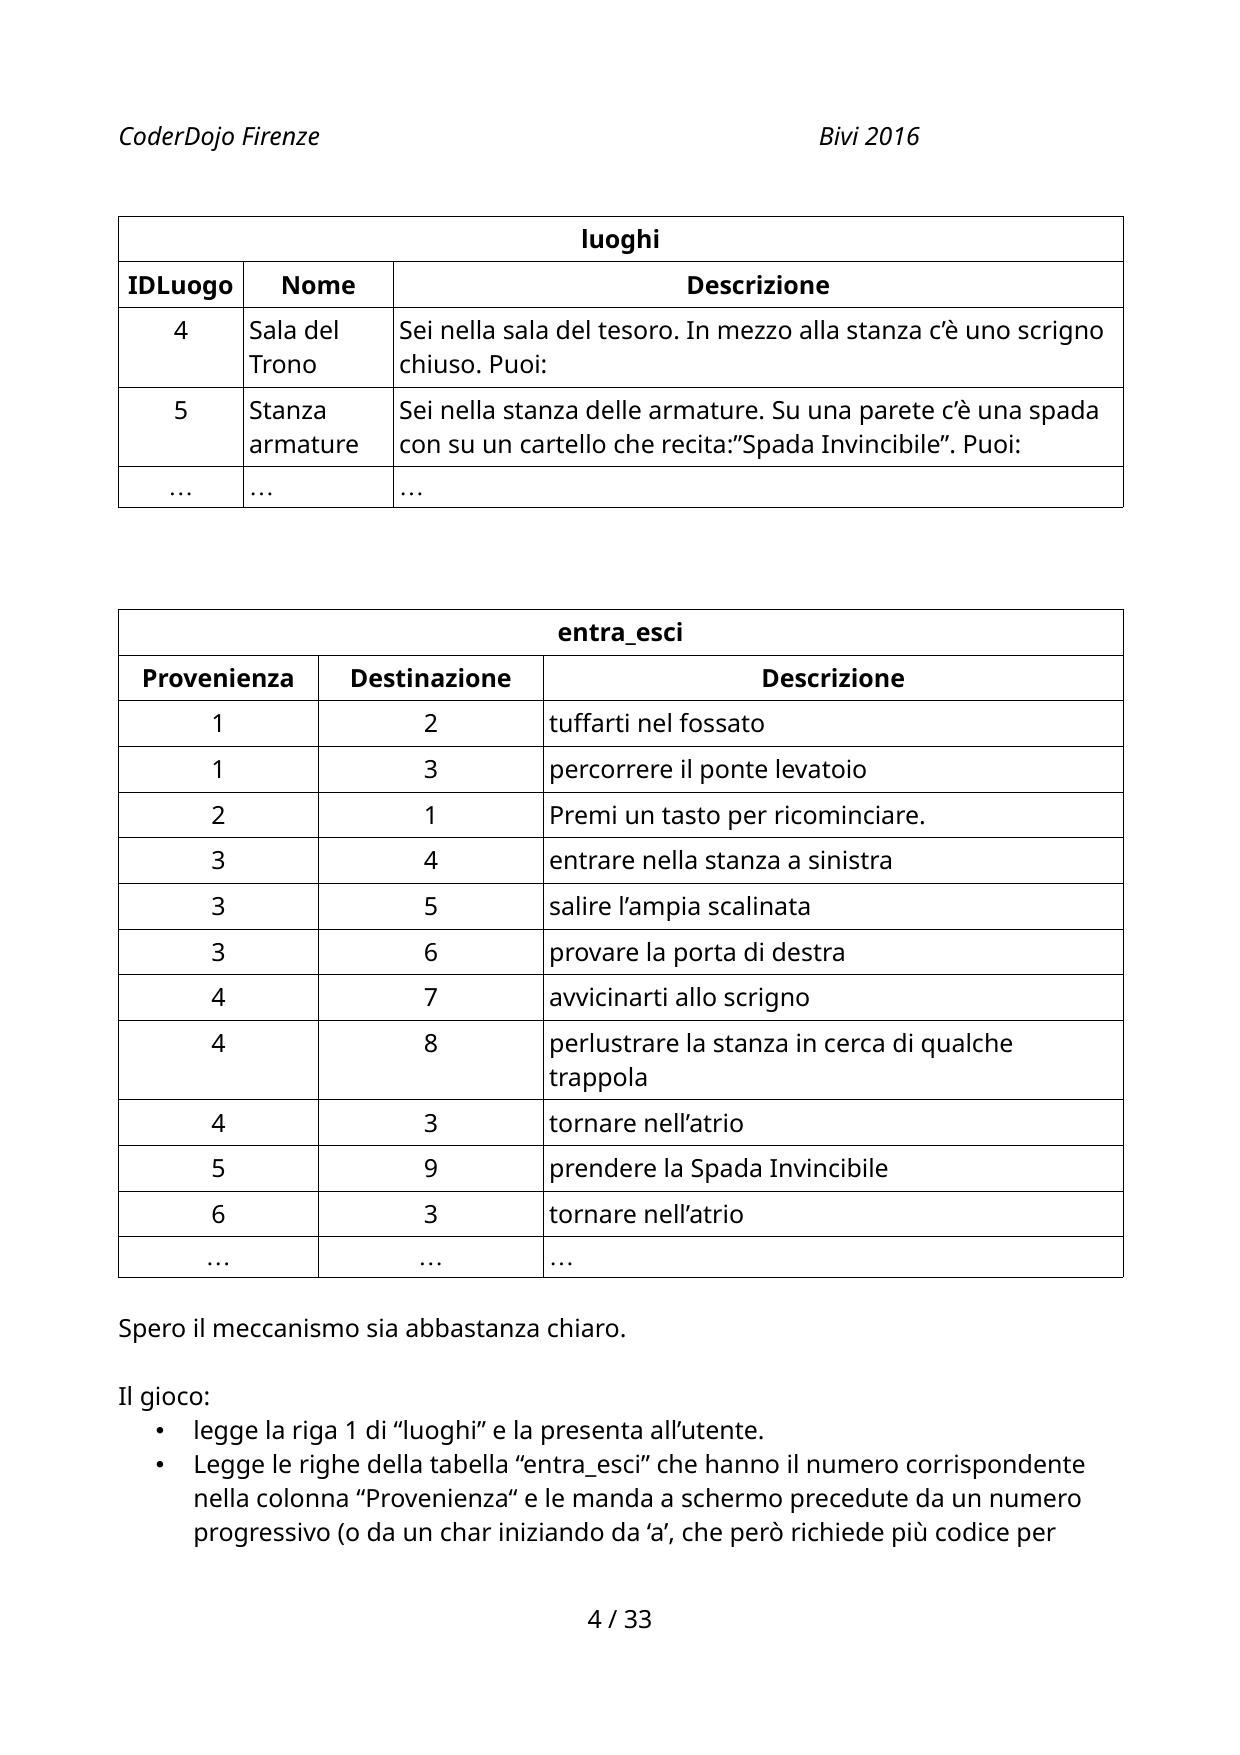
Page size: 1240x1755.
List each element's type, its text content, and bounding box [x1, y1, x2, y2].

table_cell 3 [119, 884, 318, 928]
table_cell perlustrare la stanza in cerca di qualche trappola [544, 1021, 1123, 1099]
table_cell 3 [319, 1100, 543, 1145]
table_header entra_esci [119, 610, 1123, 655]
table_cell Sala del Trono [244, 308, 393, 387]
text Il gioco: [118, 1379, 1121, 1413]
table_cell 1 [119, 747, 318, 792]
table_cell Destinazione [319, 656, 543, 700]
table_cell 6 [119, 1192, 318, 1236]
table_cell percorrere il ponte levatoio [544, 747, 1123, 792]
text Spero il meccanismo sia abbastanza chiaro. [118, 1311, 1121, 1345]
table_cell 4 [119, 1100, 318, 1145]
table_cell entrare nella stanza a sinistra [544, 838, 1123, 883]
table_cell 4 [319, 838, 543, 883]
table_cell 8 [319, 1021, 543, 1099]
table_cell tuffarti nel fossato [544, 701, 1123, 746]
table_cell 6 [319, 930, 543, 974]
table_cell 2 [319, 701, 543, 746]
table_cell … [119, 1237, 318, 1277]
table_cell 3 [319, 747, 543, 792]
table_cell … [319, 1237, 543, 1277]
table_cell Descrizione [394, 262, 1123, 307]
table_cell Nome [244, 262, 393, 307]
table_cell … [119, 467, 243, 507]
table_cell 5 [119, 388, 243, 466]
table_cell 2 [119, 793, 318, 837]
table_cell 1 [119, 701, 318, 746]
table_cell 4 [119, 308, 243, 387]
list Legge le righe della tabella “entra_esci” che hanno il numero corrispondente nella colonna “Provenienza“ e le manda a schermo precedute da un numero progressivo (o da un char iniziando da ‘a’, che però richiede più codice per [156, 1447, 1121, 1549]
table_cell 4 [119, 975, 318, 1020]
table_header luoghi [119, 217, 1123, 261]
table_cell … [244, 467, 393, 507]
table_cell Premi un tasto per ricominciare. [544, 793, 1123, 837]
table_cell tornare nell’atrio [544, 1100, 1123, 1145]
table_cell 3 [119, 930, 318, 974]
table_cell 5 [319, 884, 543, 928]
table_cell 1 [319, 793, 543, 837]
table_cell 3 [319, 1192, 543, 1236]
table_cell 5 [119, 1146, 318, 1191]
table_cell IDLuogo [119, 262, 243, 307]
table_cell prendere la Spada Invincibile [544, 1146, 1123, 1191]
table_cell 3 [119, 838, 318, 883]
table_cell Stanza armature [244, 388, 393, 466]
table_cell salire l’ampia scalinata [544, 884, 1123, 928]
table_cell avvicinarti allo scrigno [544, 975, 1123, 1020]
table_cell Descrizione [544, 656, 1123, 700]
list legge la riga 1 di “luoghi” e la presenta all’utente. [156, 1413, 1121, 1447]
table_cell 7 [319, 975, 543, 1020]
table_cell 9 [319, 1146, 543, 1191]
table_cell Sei nella stanza delle armature. Su una parete c’è una spada con su un cartello che recita:”Spada Invincibile”. Puoi: [394, 388, 1123, 466]
table_cell 4 [119, 1021, 318, 1099]
table_cell Sei nella sala del tesoro. In mezzo alla stanza c’è uno scrigno chiuso. Puoi: [394, 308, 1123, 387]
table_cell provare la porta di destra [544, 930, 1123, 974]
table_cell … [394, 467, 1123, 507]
table_cell tornare nell’atrio [544, 1192, 1123, 1236]
table_cell Provenienza [119, 656, 318, 700]
table_cell … [544, 1237, 1123, 1277]
